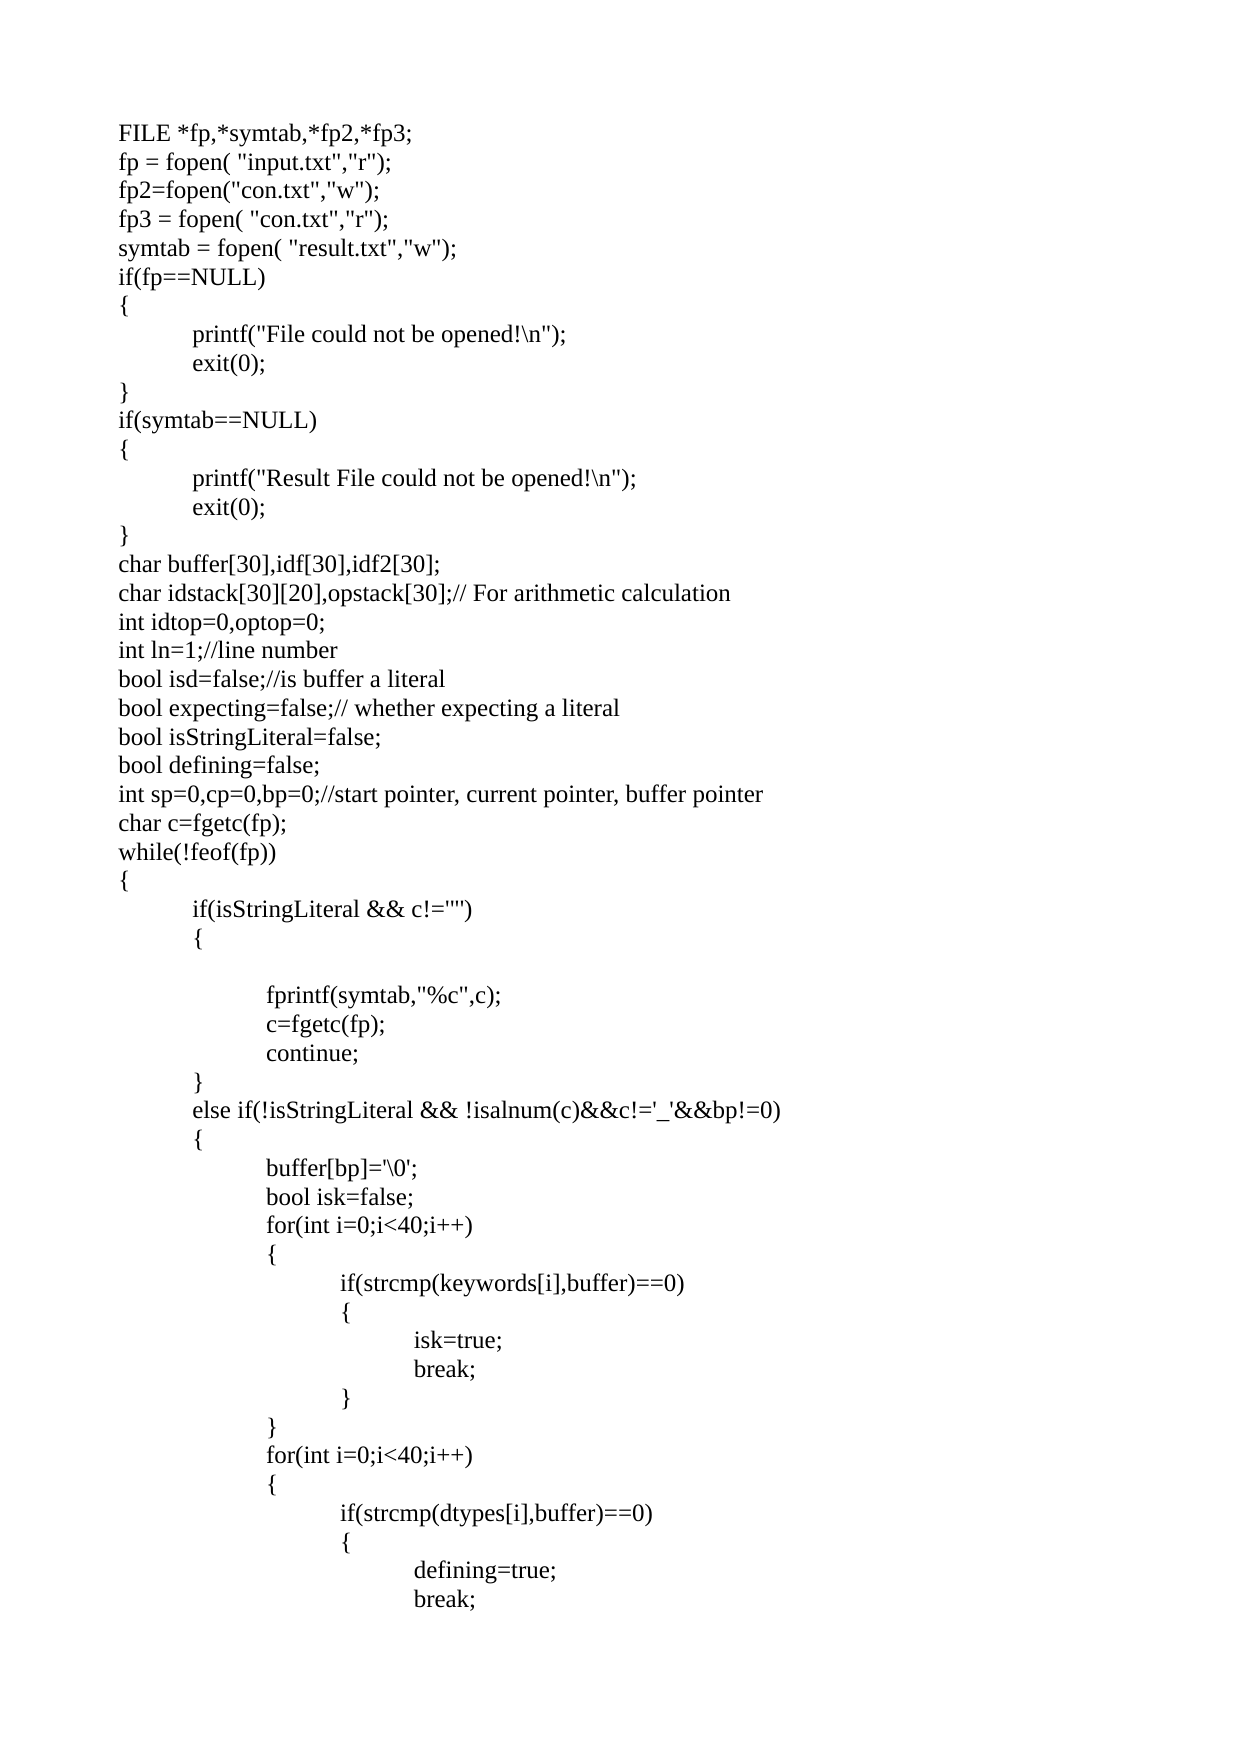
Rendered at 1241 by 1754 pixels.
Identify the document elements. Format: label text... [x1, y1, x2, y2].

text { [118, 1239, 1122, 1268]
text if(strcmp(keywords[i],buffer)==0) [118, 1268, 1122, 1297]
text c=fgetc(fp); [118, 1009, 1122, 1038]
text for(int i=0;i<40;i++) [118, 1441, 1122, 1469]
text FILE *fp,*symtab,*fp2,*fp3; [118, 118, 1122, 147]
text fp3 = fopen( "con.txt","r"); [118, 204, 1122, 233]
text fp2=fopen("con.txt","w"); [118, 176, 1122, 204]
text bool isk=false; [118, 1182, 1122, 1211]
text if(isStringLiteral && c!='"') [118, 894, 1122, 923]
text int ln=1;//line number [118, 636, 1122, 664]
text { [118, 866, 1122, 894]
text continue; [118, 1038, 1122, 1067]
text { [118, 434, 1122, 463]
text buffer[bp]='\0'; [118, 1153, 1122, 1182]
text { [118, 1297, 1122, 1326]
text { [118, 1469, 1122, 1498]
text isk=true; [118, 1326, 1122, 1354]
text printf("Result File could not be opened!\n"); [118, 463, 1122, 492]
text int idtop=0,optop=0; [118, 607, 1122, 636]
text { [118, 1124, 1122, 1153]
text bool defining=false; [118, 751, 1122, 779]
text { [118, 291, 1122, 319]
text printf("File could not be opened!\n"); [118, 319, 1122, 348]
text } [118, 377, 1122, 406]
text exit(0); [118, 492, 1122, 521]
text if(strcmp(dtypes[i],buffer)==0) [118, 1498, 1122, 1527]
text int sp=0,cp=0,bp=0;//start pointer, current pointer, buffer pointer [118, 779, 1122, 808]
text while(!feof(fp)) [118, 837, 1122, 866]
text bool expecting=false;// whether expecting a literal [118, 693, 1122, 722]
text fp = fopen( "input.txt","r"); [118, 147, 1122, 176]
text } [118, 521, 1122, 549]
text symtab = fopen( "result.txt","w"); [118, 233, 1122, 262]
text } [118, 1067, 1122, 1096]
text char c=fgetc(fp); [118, 808, 1122, 837]
text else if(!isStringLiteral && !isalnum(c)&&c!='_'&&bp!=0) [118, 1096, 1122, 1124]
text bool isd=false;//is buffer a literal [118, 664, 1122, 693]
text if(symtab==NULL) [118, 406, 1122, 434]
text exit(0); [118, 348, 1122, 377]
text fprintf(symtab,"%c",c); [118, 981, 1122, 1009]
text if(fp==NULL) [118, 262, 1122, 291]
text { [118, 1527, 1122, 1556]
text for(int i=0;i<40;i++) [118, 1211, 1122, 1239]
text bool isStringLiteral=false; [118, 722, 1122, 751]
text } [118, 1383, 1122, 1412]
text defining=true; [118, 1556, 1122, 1584]
text char idstack[30][20],opstack[30];// For arithmetic calculation [118, 578, 1122, 607]
text break; [118, 1354, 1122, 1383]
text char buffer[30],idf[30],idf2[30]; [118, 549, 1122, 578]
text } [118, 1412, 1122, 1441]
text break; [118, 1584, 1122, 1613]
text { [118, 923, 1122, 952]
